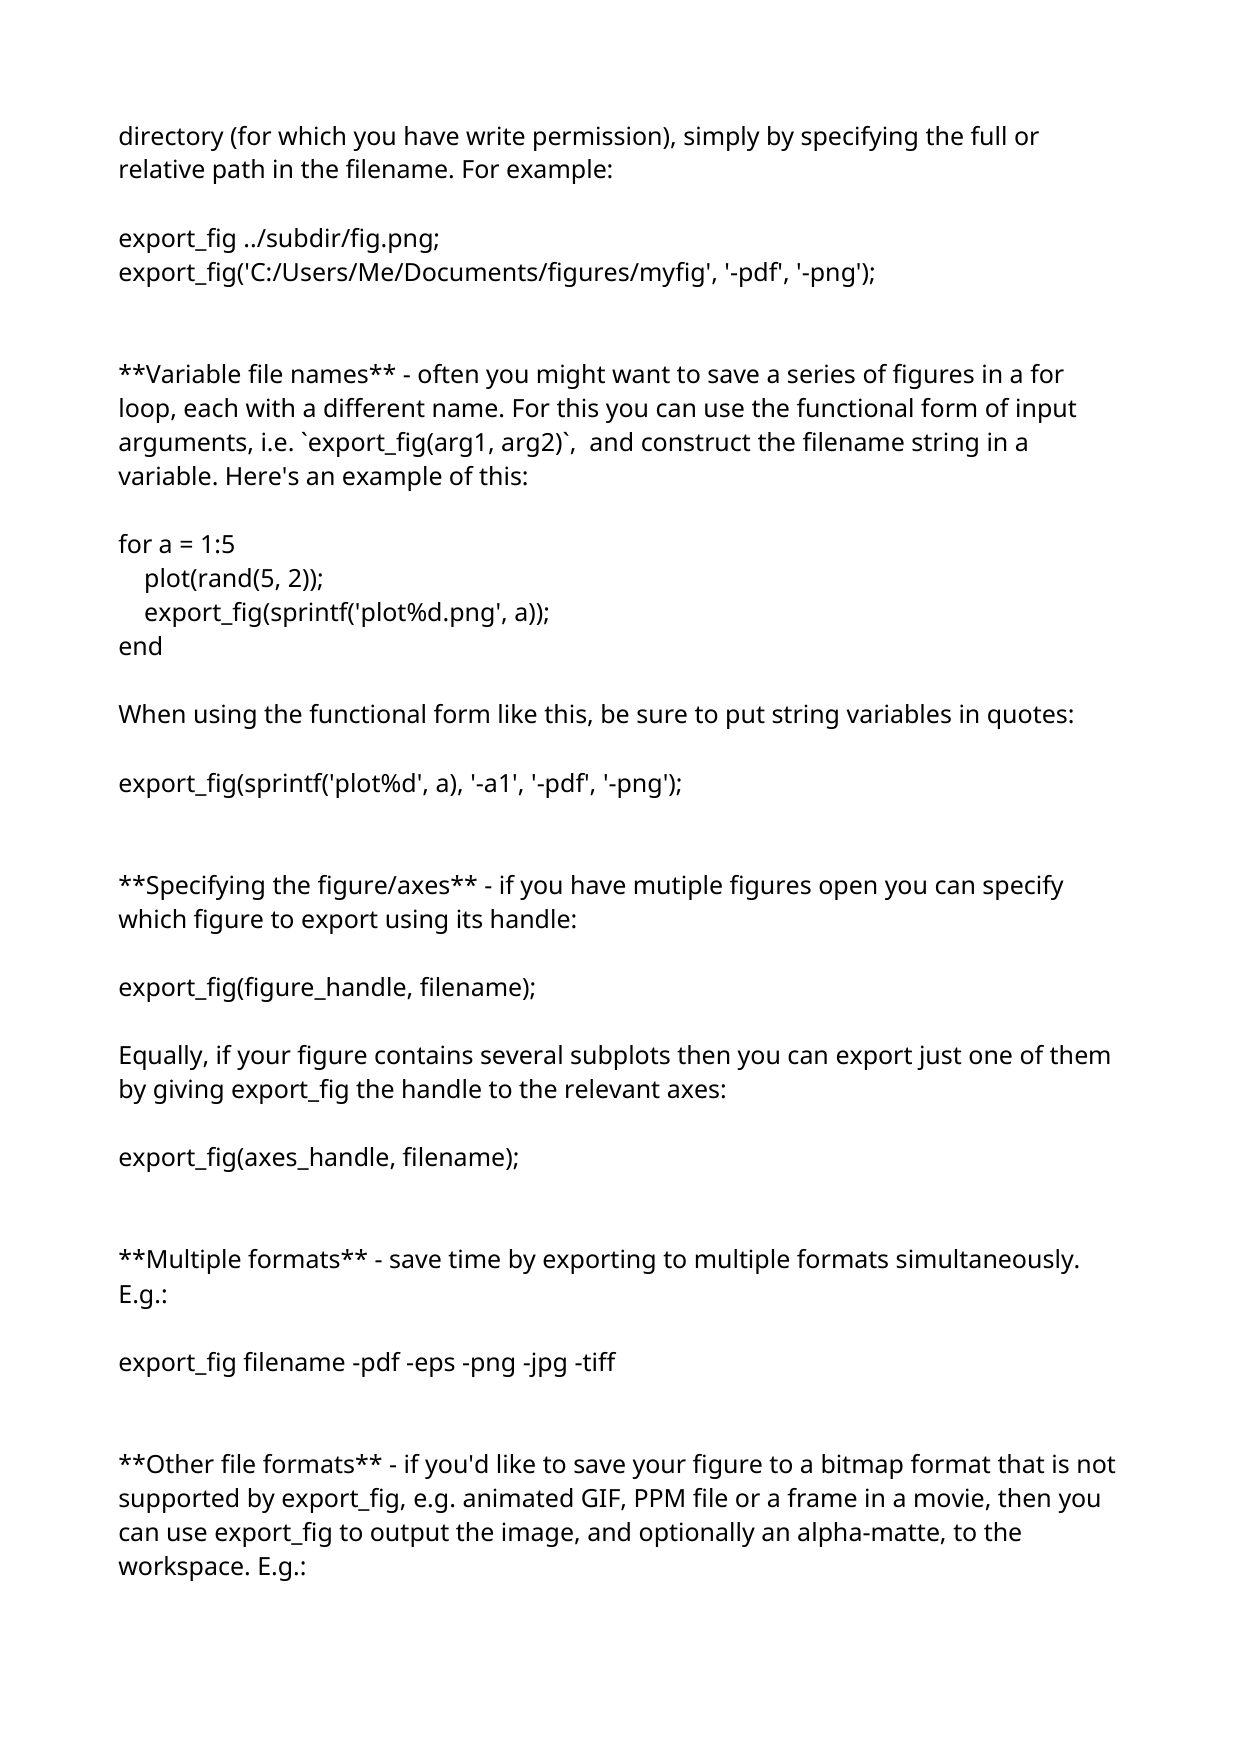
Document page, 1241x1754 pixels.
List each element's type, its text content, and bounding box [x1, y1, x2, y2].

text **Variable file names** - often you might want to save a series of figures in a for loop, each with a different name. For this you can use the functional form of input arguments, i.e. `export_fig(arg1, arg2)`, and construct the filename string in a variable. Here's an example of this: [118, 357, 1122, 493]
text end [118, 629, 1122, 663]
text export_fig(figure_handle, filename); [118, 970, 1122, 1004]
text export_fig ../subdir/fig.png; [118, 220, 1122, 254]
text export_fig filename -pdf -eps -png -jpg -tiff [118, 1344, 1122, 1378]
text **Other file formats** - if you'd like to save your figure to a bitmap format that is not supported by export_fig, e.g. animated GIF, PPM file or a frame in a movie, then you can use export_fig to output the image, and optionally an alpha-matte, to the workspace. E.g.: [118, 1447, 1122, 1583]
text export_fig(sprintf('plot%d.png', a)); [118, 595, 1122, 629]
text for a = 1:5 [118, 527, 1122, 561]
text export_fig(sprintf('plot%d', a), '-a1', '-pdf', '-png'); [118, 765, 1122, 799]
text When using the functional form like this, be sure to put string variables in quotes: [118, 697, 1122, 731]
text **Specifying the figure/axes** - if you have mutiple figures open you can specify which figure to export using its handle: [118, 867, 1122, 936]
text export_fig(axes_handle, filename); [118, 1140, 1122, 1174]
text **Multiple formats** - save time by exporting to multiple formats simultaneously. E.g.: [118, 1242, 1122, 1310]
text export_fig('C:/Users/Me/Documents/figures/myfig', '-pdf', '-png'); [118, 254, 1122, 288]
text Equally, if your figure contains several subplots then you can export just one of them by giving export_fig the handle to the relevant axes: [118, 1038, 1122, 1106]
text directory (for which you have write permission), simply by specifying the full or relative path in the filename. For example: [118, 118, 1122, 186]
text plot(rand(5, 2)); [118, 561, 1122, 595]
